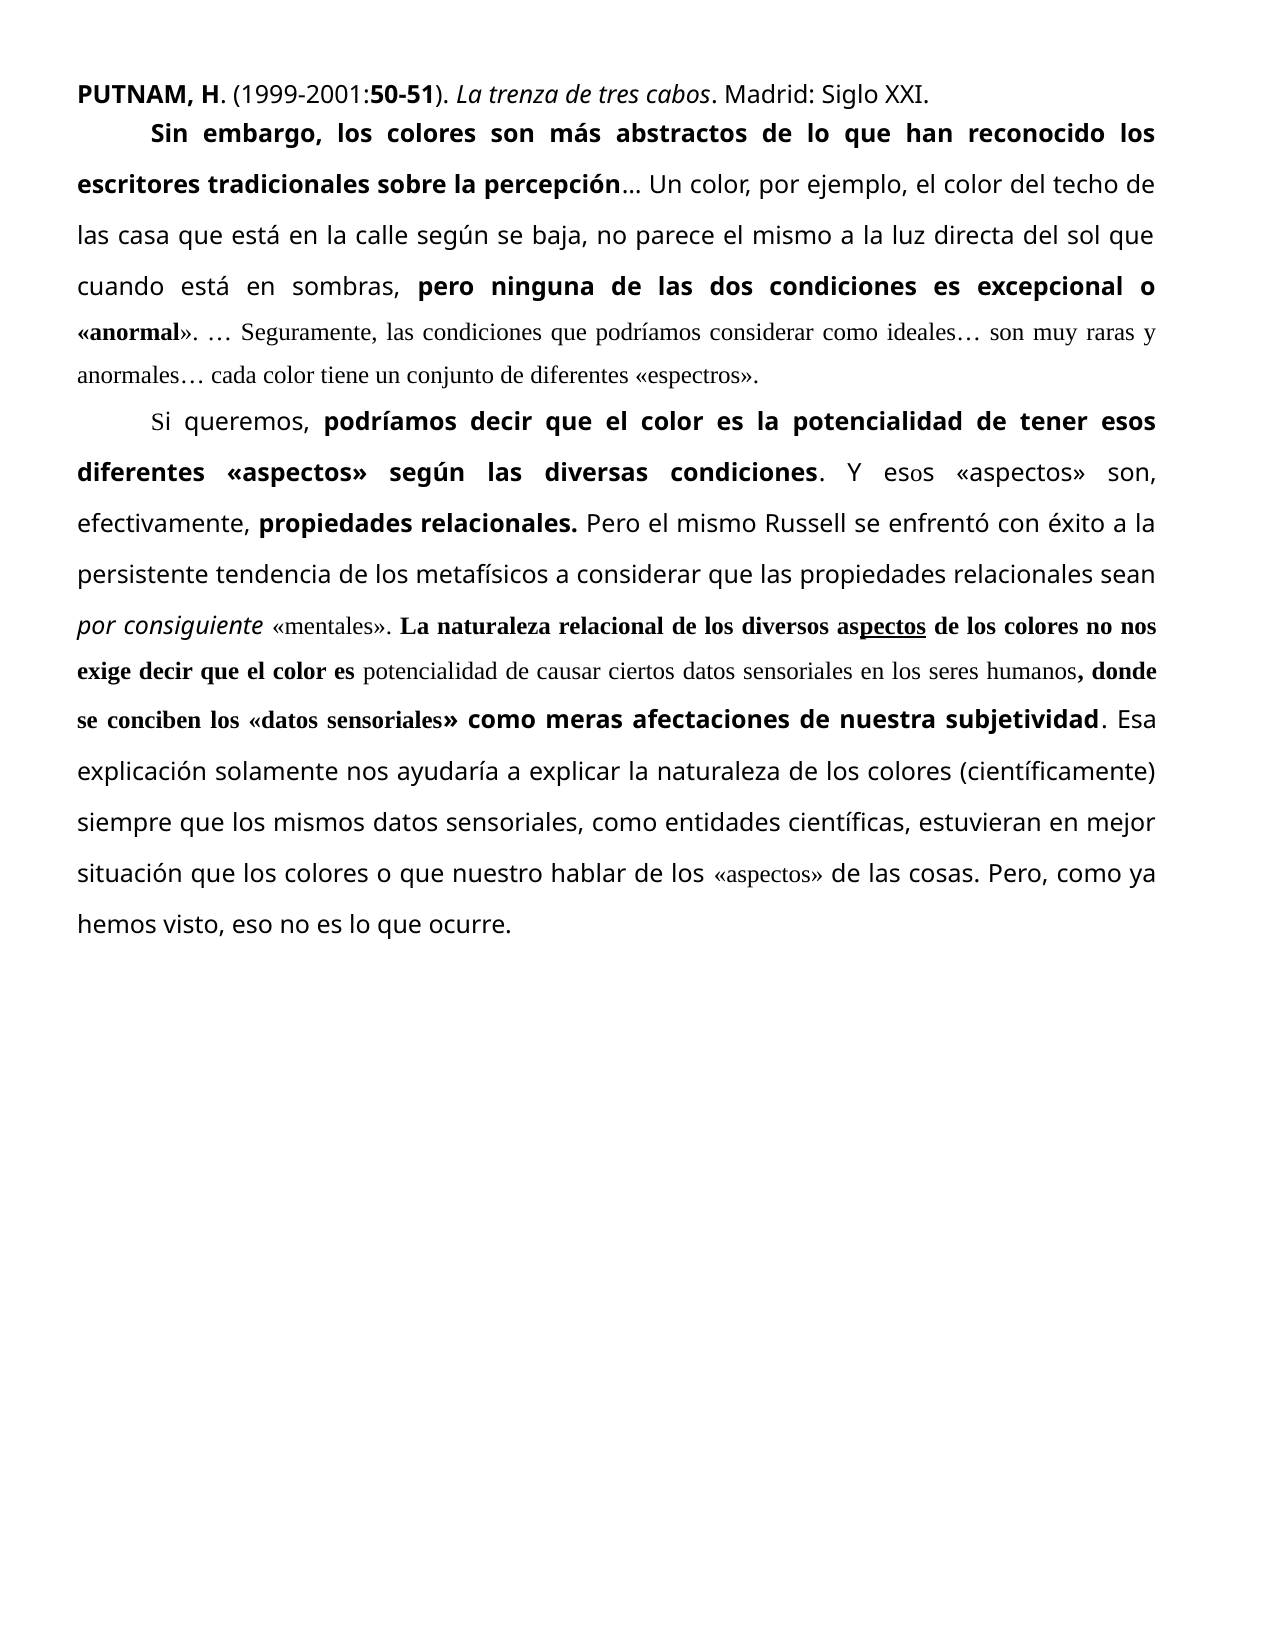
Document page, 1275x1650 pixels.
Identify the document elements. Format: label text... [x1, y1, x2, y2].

text Sin embargo, los colores son más abstractos de lo que han reconocido los escritores tradicionales sobre la percepción… Un color, por ejemplo, el color del techo de las casa que está en la calle según se baja, no parece el mismo a la luz directa del sol que cuando está en sombras, pero ninguna de las dos condiciones es excepcional o «anormal». … Seguramente, las condiciones que podríamos considerar como ideales… son muy raras y anormales… cada color tiene un conjunto de diferentes «espectros». [77, 116, 1157, 389]
text PUTNAM, H. (1999-2001:50-51). La trenza de tres cabos. Madrid: Siglo XXI. [77, 77, 1157, 111]
text Si queremos, podríamos decir que el color es la potencialidad de tener esos diferentes «aspectos» según las diversas condiciones. Y esos «aspectos» son, efectivamente, propiedades relacionales. Pero el mismo Russell se enfrentó con éxito a la persistente tendencia de los metafísicos a considerar que las propiedades relacionales sean por consiguiente «mentales». La naturaleza relacional de los diversos aspectos de los colores no nos exige decir que el color es potencialidad de causar ciertos datos sensoriales en los seres humanos, donde se conciben los «datos sensoriales» como meras afectaciones de nuestra subjetividad. Esa explicación solamente nos ayudaría a explicar la naturaleza de los colores (científicamente) siempre que los mismos datos sensoriales, como entidades científicas, estuvieran en mejor situación que los colores o que nuestro hablar de los «aspectos» de las cosas. Pero, como ya hemos visto, eso no es lo que ocurre. [77, 404, 1157, 940]
